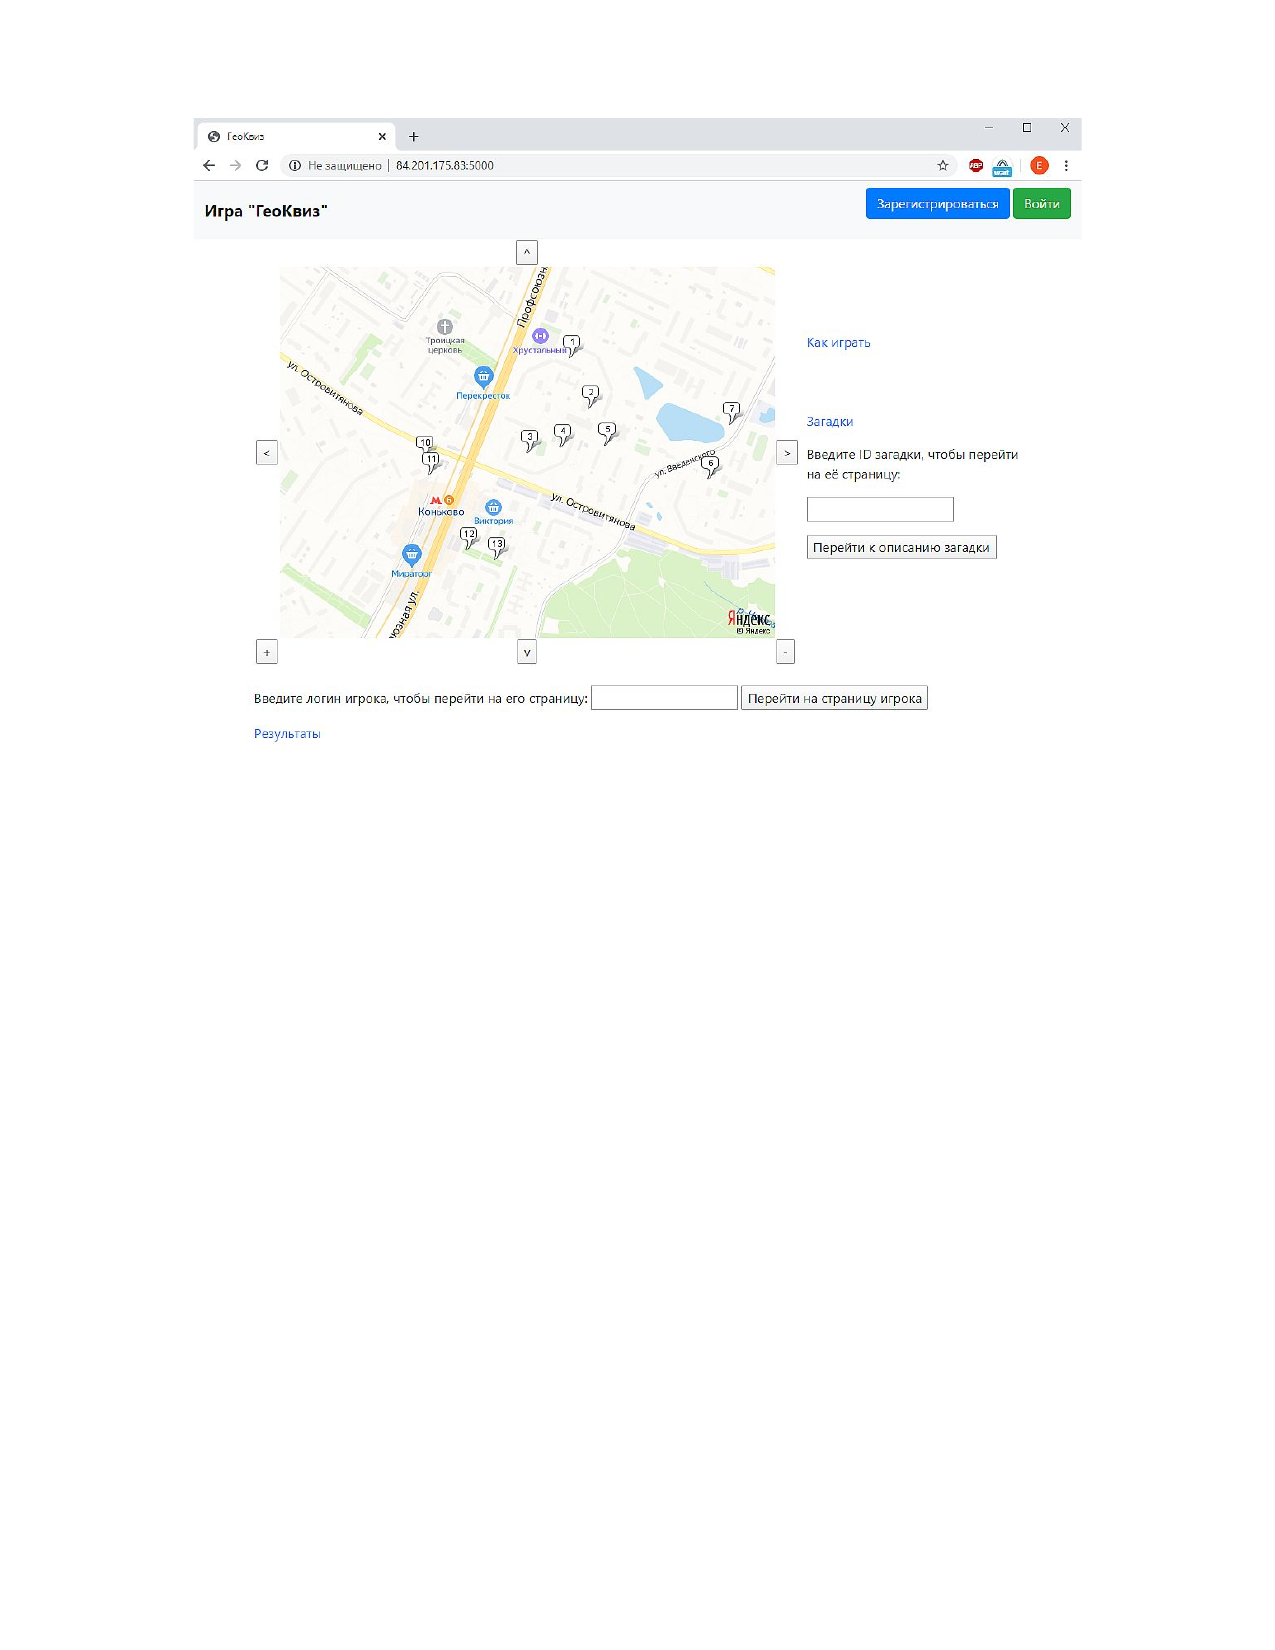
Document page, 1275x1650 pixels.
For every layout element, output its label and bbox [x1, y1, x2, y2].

picture [193, 118, 1082, 760]
